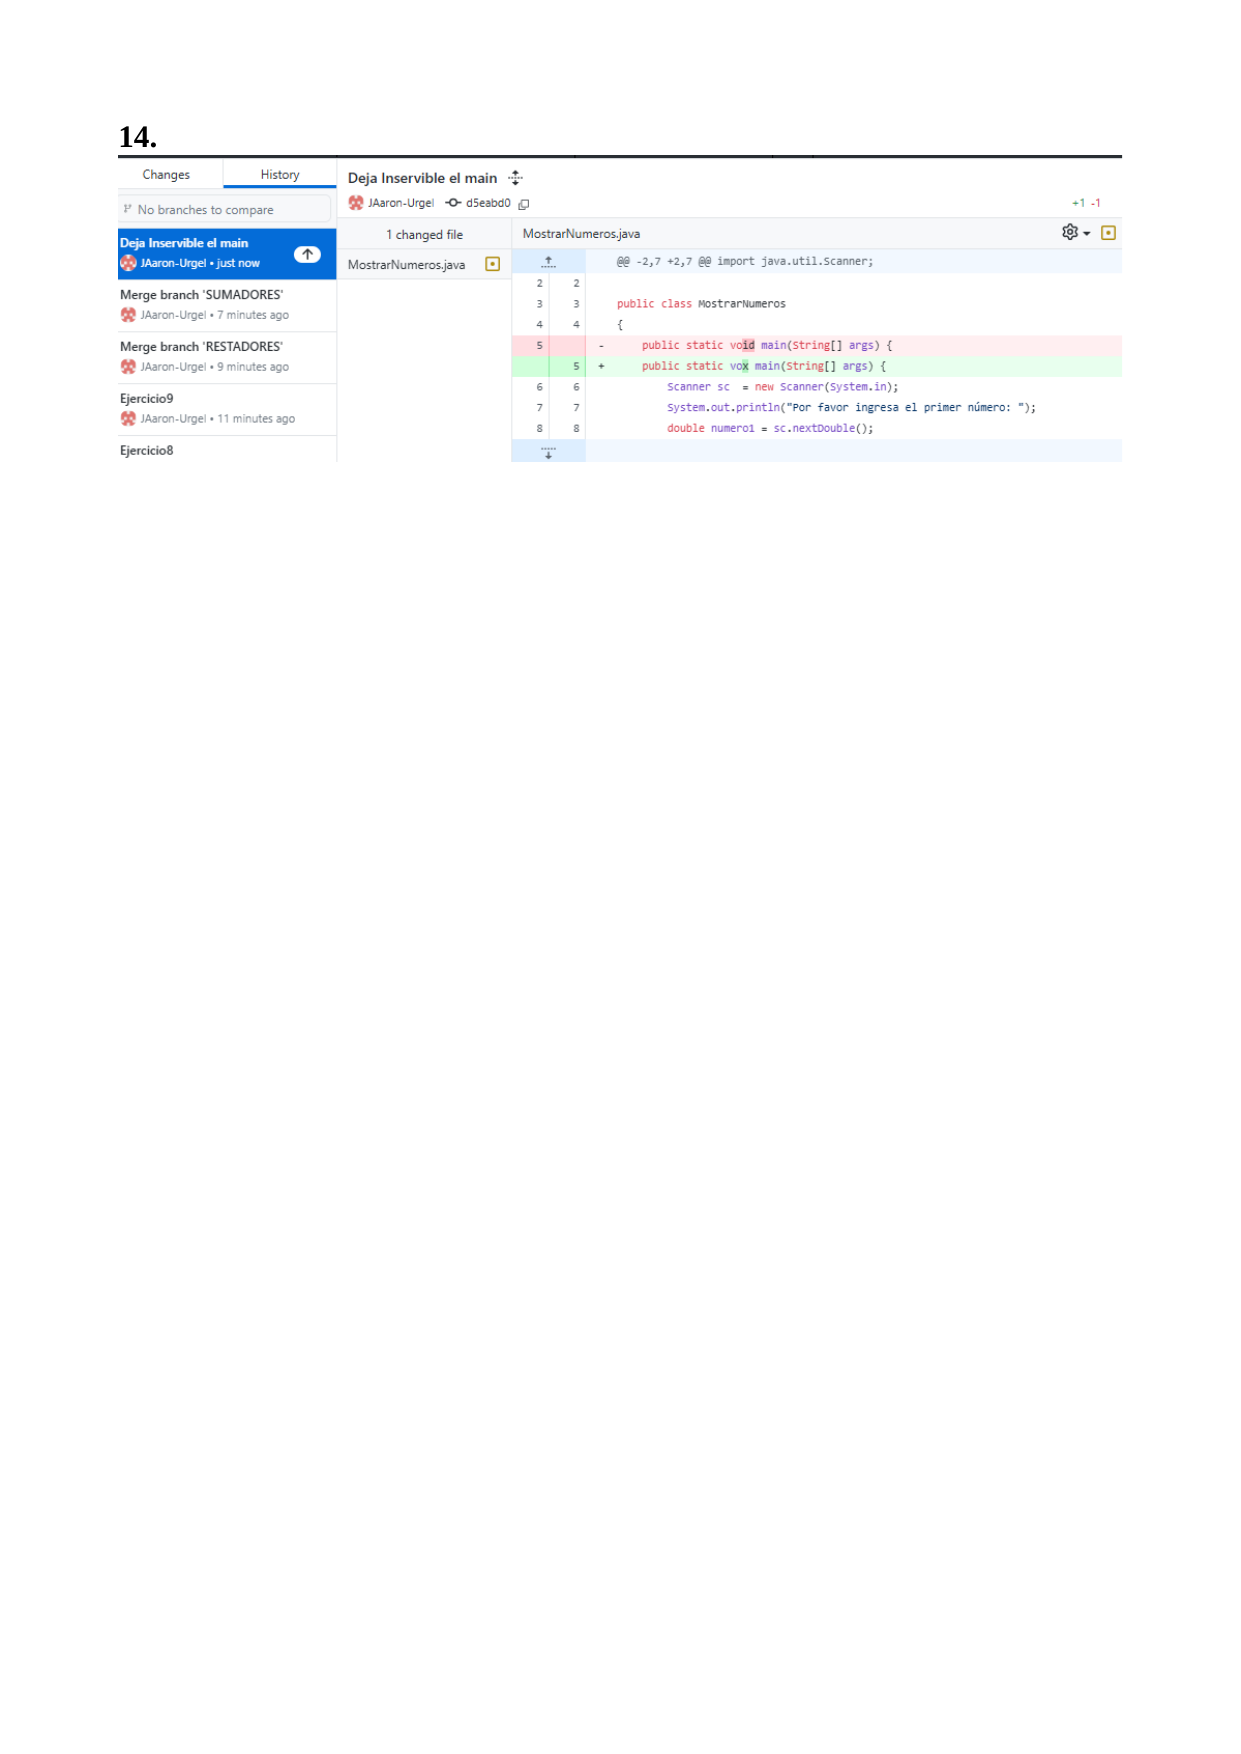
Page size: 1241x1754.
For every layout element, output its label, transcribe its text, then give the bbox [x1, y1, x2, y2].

text 14. [118, 118, 1122, 154]
picture [118, 155, 1123, 462]
